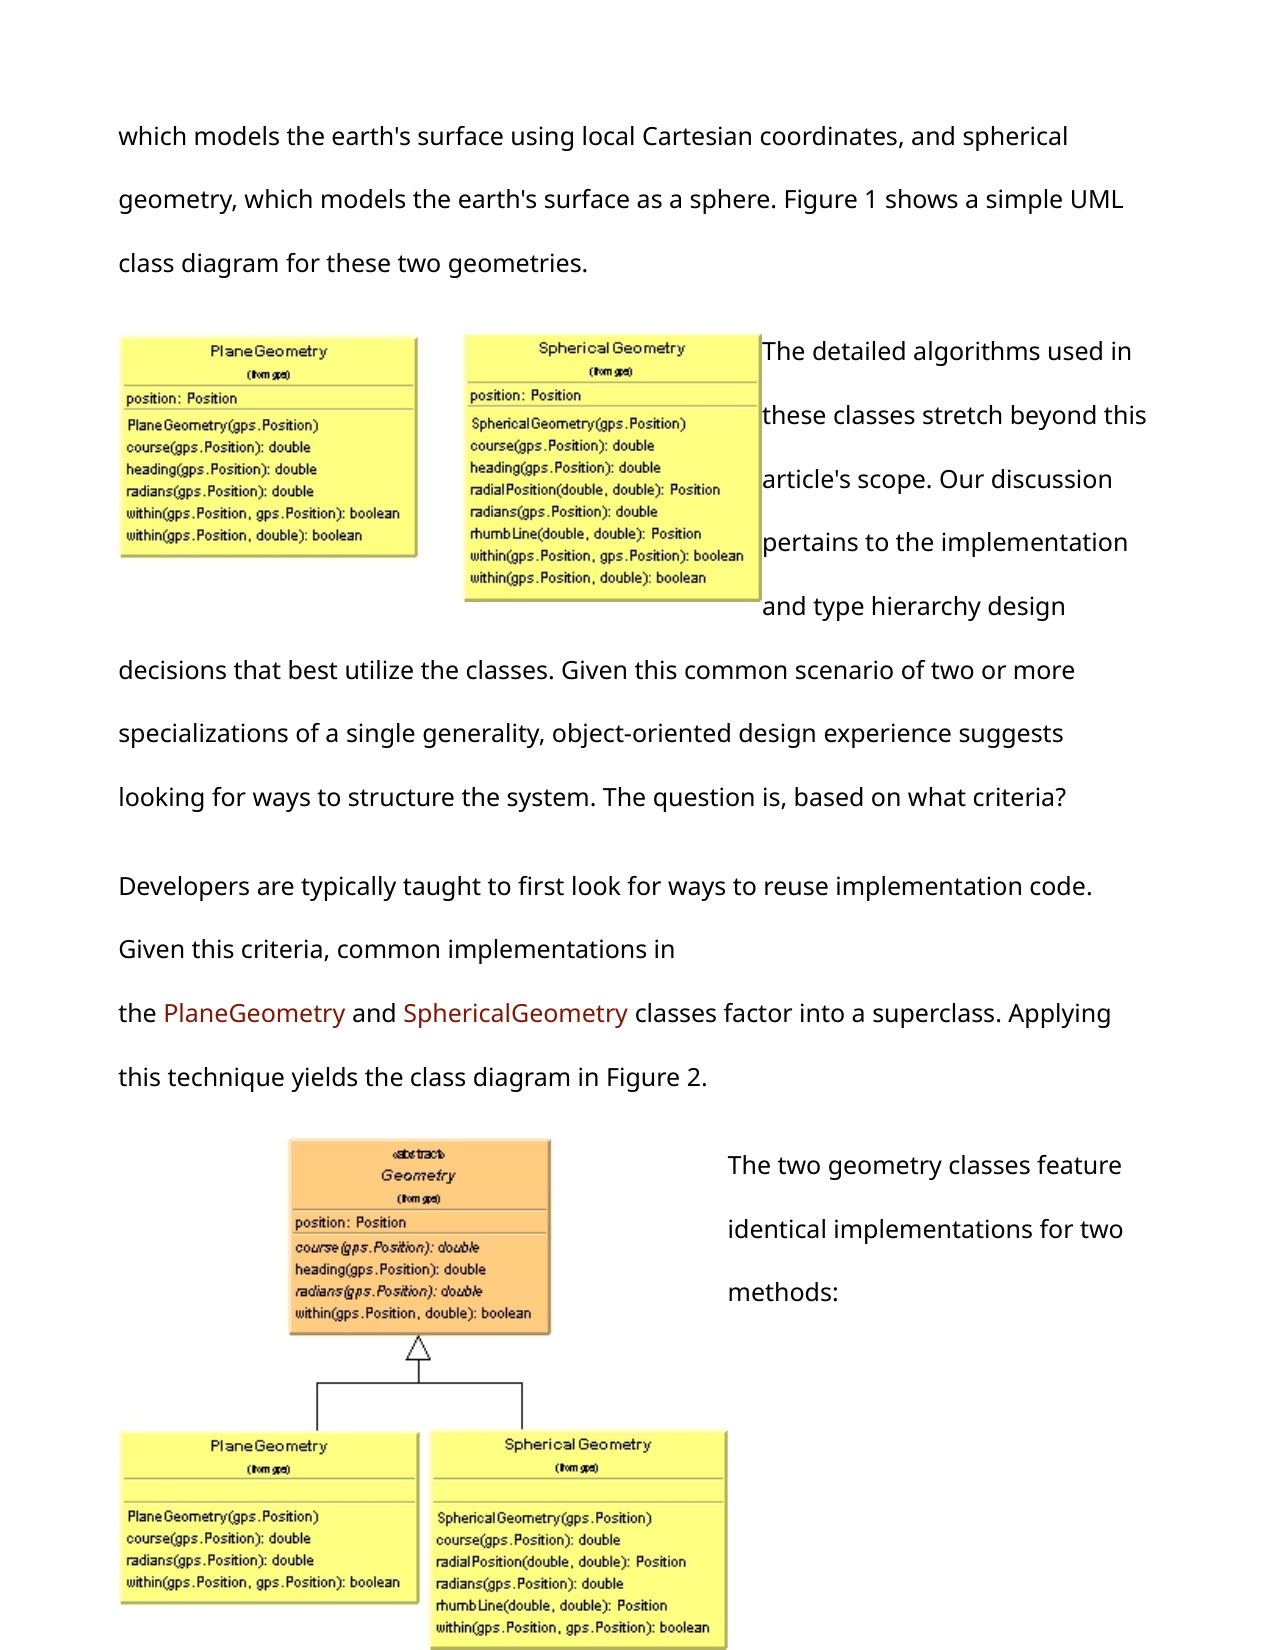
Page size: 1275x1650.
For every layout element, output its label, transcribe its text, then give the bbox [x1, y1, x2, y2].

text The detailed algorithms used in these classes stretch beyond this article's scope. Our discussion pertains to the implementation and type hierarchy design decisions that best utilize the classes. Given this common scenario of two or more specializations of a single generality, object-oriented design experience suggests looking for ways to structure the system. The question is, based on what criteria? [118, 334, 1157, 814]
picture [118, 334, 762, 602]
text The two geometry classes feature identical implementations for two methods: [728, 1148, 1157, 1309]
text which models the earth's surface using local Cartesian coordinates, and spherical geometry, which models the earth's surface as a sphere. Figure 1 shows a simple UML class diagram for these two geometries. [118, 118, 1157, 279]
picture [118, 1137, 728, 1650]
text Developers are typically taught to first look for ways to reuse implementation code. Given this criteria, common implementations in the PlaneGeometry and SphericalGeometry classes factor into a superclass. Applying this technique yields the class diagram in Figure 2. [118, 868, 1157, 1093]
